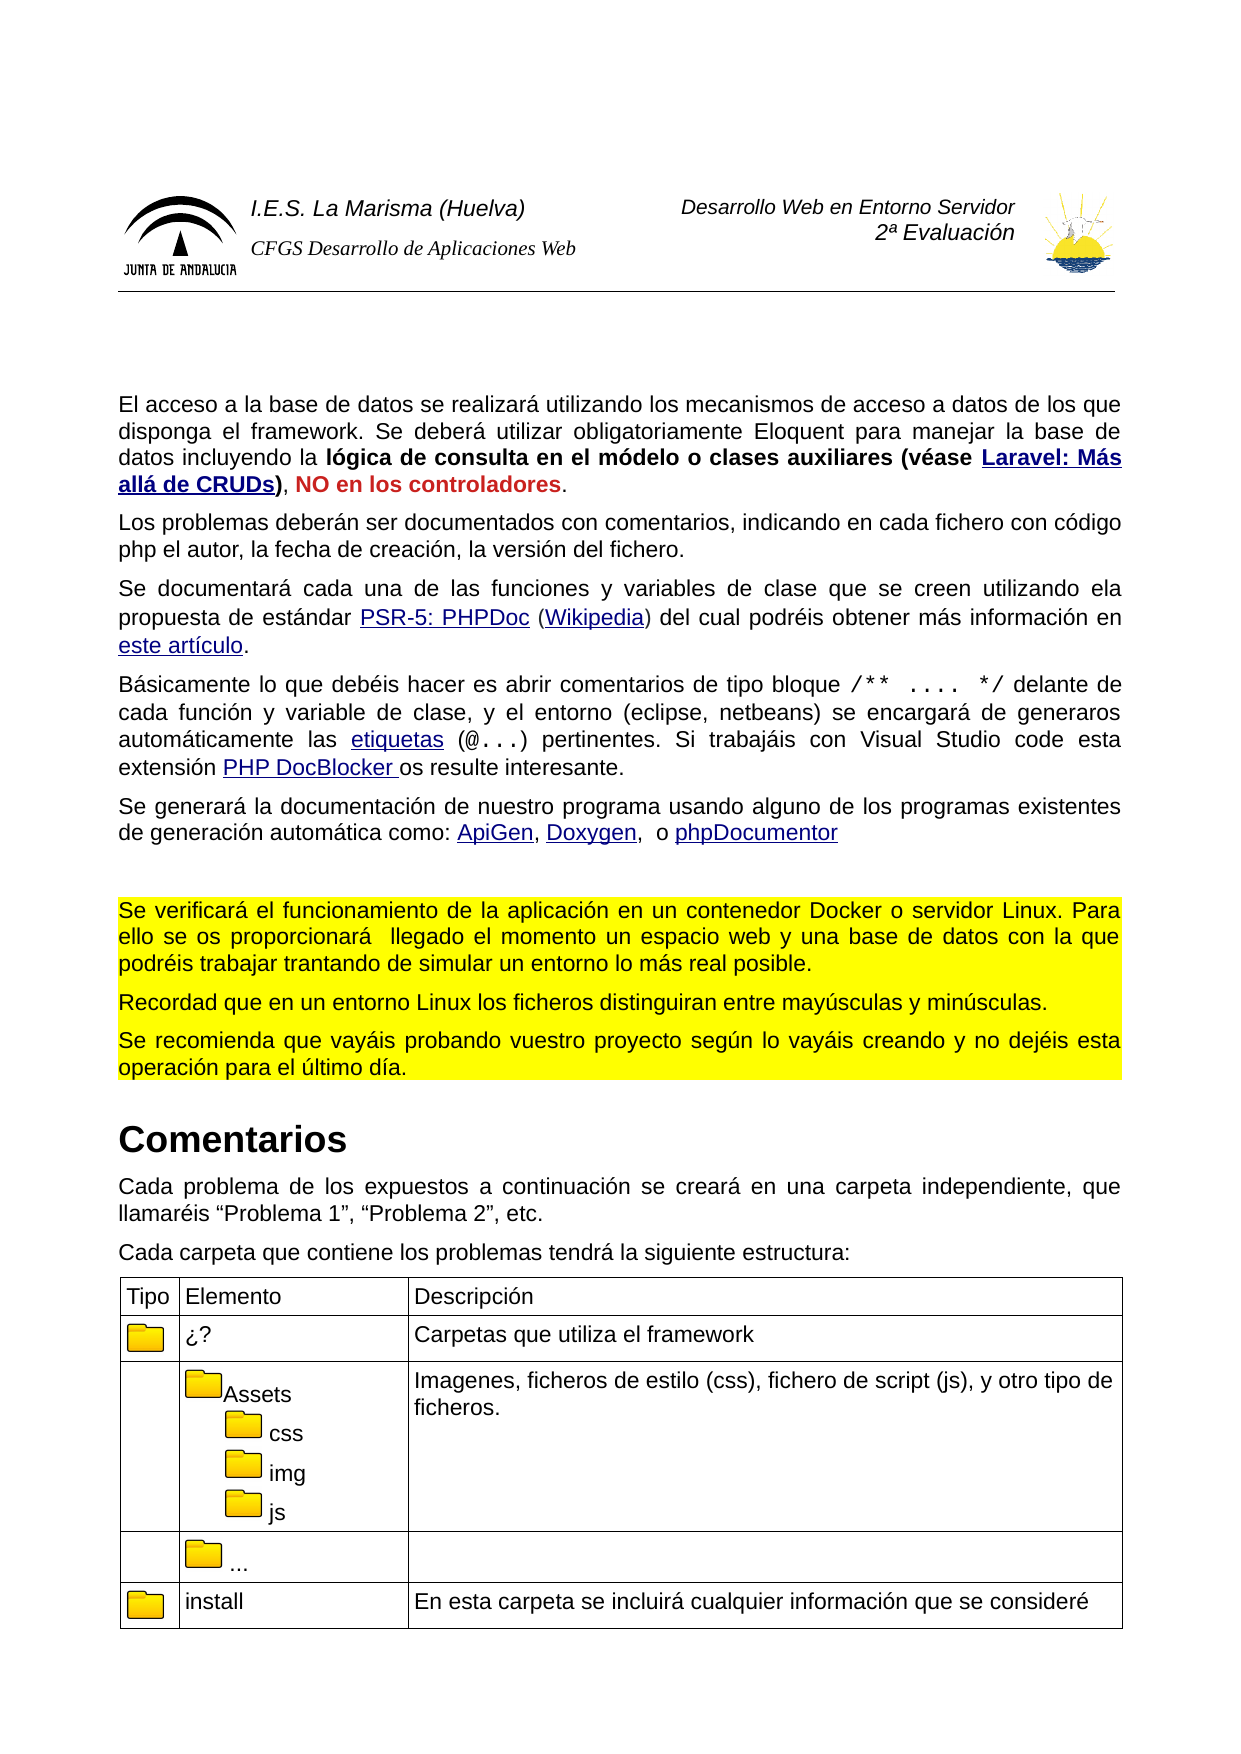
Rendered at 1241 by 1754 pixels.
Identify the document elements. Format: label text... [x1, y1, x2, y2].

table_cell [121, 1532, 179, 1582]
table_cell En esta carpeta se incluirá cualquier información que se consideré [409, 1583, 1122, 1628]
picture [126, 1588, 165, 1623]
table_cell [121, 1583, 179, 1628]
table_cell [121, 1316, 179, 1361]
subtitle Comentarios [118, 1118, 1122, 1161]
table_cell Assets css img js [180, 1362, 408, 1531]
text Se documentará cada una de las funciones y variables de clase que se creen utilizando ela propuesta de estándar PSR-5: PHPDoc (Wikipedia) del cual podréis obtener más información en este artículo. [118, 574, 1122, 658]
text Cada problema de los expuestos a continuación se creará en una carpeta independiente, que llamaréis “Problema 1”, “Problema 2”, etc. [118, 1173, 1122, 1226]
text El acceso a la base de datos se realizará utilizando los mecanismos de acceso a datos de los que disponga el framework. Se deberá utilizar obligatoriamente Eloquent para manejar la base de datos incluyendo la lógica de consulta en el módelo o clases auxiliares (véase Laravel: Más allá de CRUDs), NO en los controladores. [118, 391, 1122, 497]
picture [224, 1446, 263, 1482]
picture [126, 1321, 165, 1356]
table_cell [409, 1532, 1122, 1582]
table_header Descripción [409, 1278, 1122, 1315]
text Se verificará el funcionamiento de la aplicación en un contenedor Docker o servidor Linux. Para ello se os proporcionará llegado el momento un espacio web y una base de datos con la que podréis trabajar trantando de simular un entorno lo más real posible. [118, 897, 1122, 976]
table_cell Imagenes, ficheros de estilo (css), fichero de script (js), y otro tipo de ficheros. [409, 1362, 1122, 1531]
text Los problemas deberán ser documentados con comentarios, indicando en cada fichero con código php el autor, la fecha de creación, la versión del fichero. [118, 509, 1122, 562]
picture [184, 1367, 223, 1402]
picture [224, 1486, 263, 1521]
table_cell Carpetas que utiliza el framework [409, 1316, 1122, 1361]
table_header Tipo [121, 1278, 179, 1315]
table_header Elemento [180, 1278, 408, 1315]
text Se recomienda que vayáis probando vuestro proyecto según lo vayáis creando y no dejéis esta operación para el último día. [118, 1027, 1122, 1080]
picture [184, 1537, 223, 1572]
table_cell ¿? [180, 1316, 408, 1361]
text Se generará la documentación de nuestro programa usando alguno de los programas existentes de generación automática como: ApiGen, Doxygen, o phpDocumentor [118, 793, 1122, 846]
picture [1043, 192, 1114, 276]
table_cell ... [180, 1532, 408, 1582]
table_cell install [180, 1583, 408, 1628]
text Cada carpeta que contiene los problemas tendrá la siguiente estructura: [118, 1238, 1122, 1265]
text Básicamente lo que debéis hacer es abrir comentarios de tipo bloque /** .... */ delante de cada función y variable de clase, y el entorno (eclipse, netbeans) se encargará de generaros automáticamente las etiquetas (@...) pertinentes. Si trabajáis con Visual Studio code esta extensión PHP DocBlocker os resulte interesante. [118, 671, 1122, 780]
picture [224, 1407, 263, 1442]
table_cell [121, 1362, 179, 1531]
text Recordad que en un entorno Linux los ficheros distinguiran entre mayúsculas y minúsculas. [118, 988, 1122, 1015]
